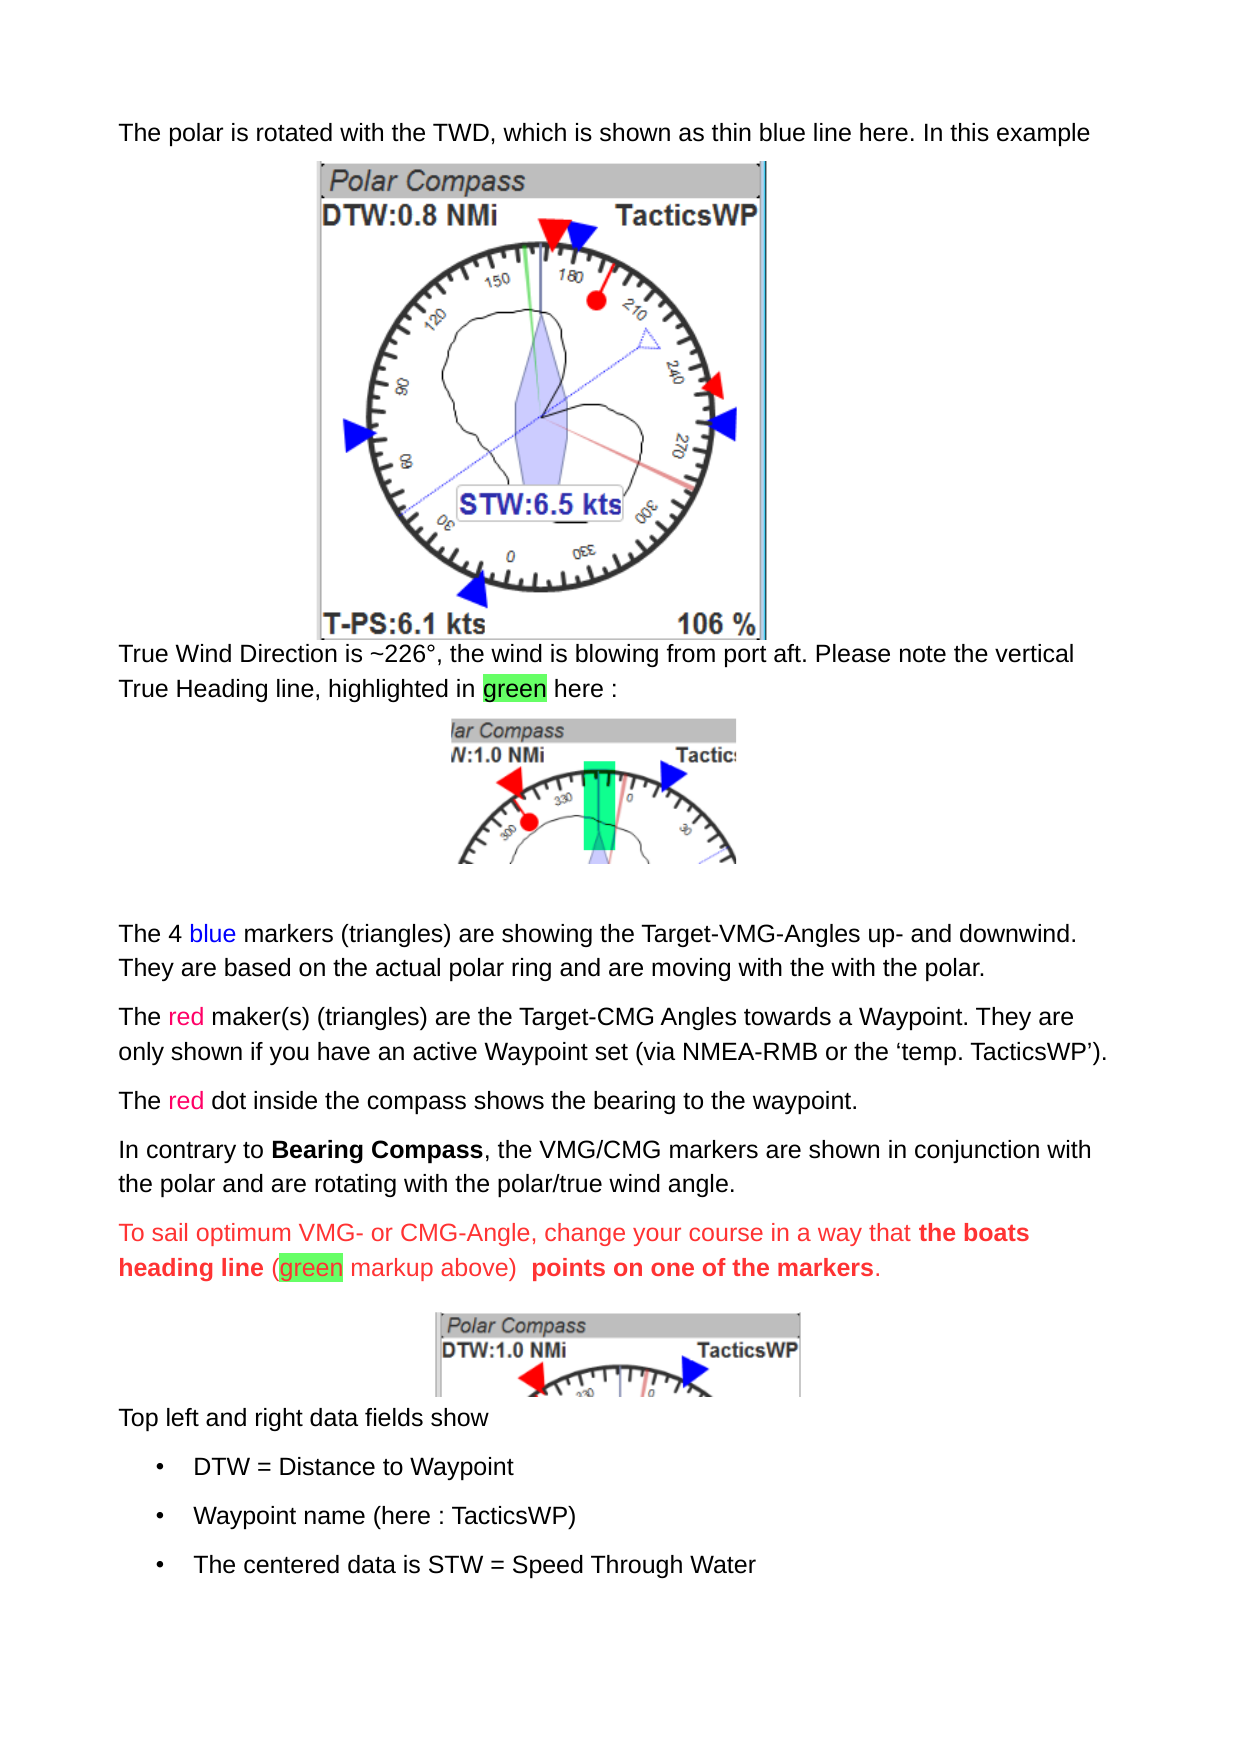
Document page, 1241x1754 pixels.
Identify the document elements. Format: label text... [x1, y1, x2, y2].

picture [428, 1301, 812, 1397]
text The red dot inside the compass shows the bearing to the waypoint. [118, 1086, 1122, 1114]
list DTW = Distance to Waypoint [156, 1452, 1122, 1481]
text The red maker(s) (triangles) are the Target-CMG Angles towards a Waypoint. They are only shown if you have an active Waypoint set (via NMEA-RMB or the ‘temp. TacticsWP’). [118, 1002, 1122, 1065]
picture [451, 715, 737, 864]
list Waypoint name (here : TacticsWP) [156, 1501, 1122, 1530]
text The 4 blue markers (triangles) are showing the Target-VMG-Angles up- and downwind. They are based on the actual polar ring and are moving with the with the polar. [118, 919, 1122, 982]
text The polar is rotated with the TWD, which is shown as thin blue line here. In this example True Wind Direction is ~226°, the wind is blowing from port aft. Please note the vertical True Heading line, highlighted in green here : [118, 118, 1122, 702]
text To sail optimum VMG- or CMG-Angle, change your course in a way that the boats heading line (green markup above) points on one of the markers. [118, 1218, 1122, 1282]
text Top left and right data fields show [118, 1302, 1122, 1431]
list The centered data is STW = Speed Through Water [156, 1550, 1122, 1579]
text In contrary to Bearing Compass, the VMG/CMG markers are shown in conjunction with the polar and are rotating with the polar/true wind angle. [118, 1135, 1122, 1198]
picture [316, 161, 767, 640]
